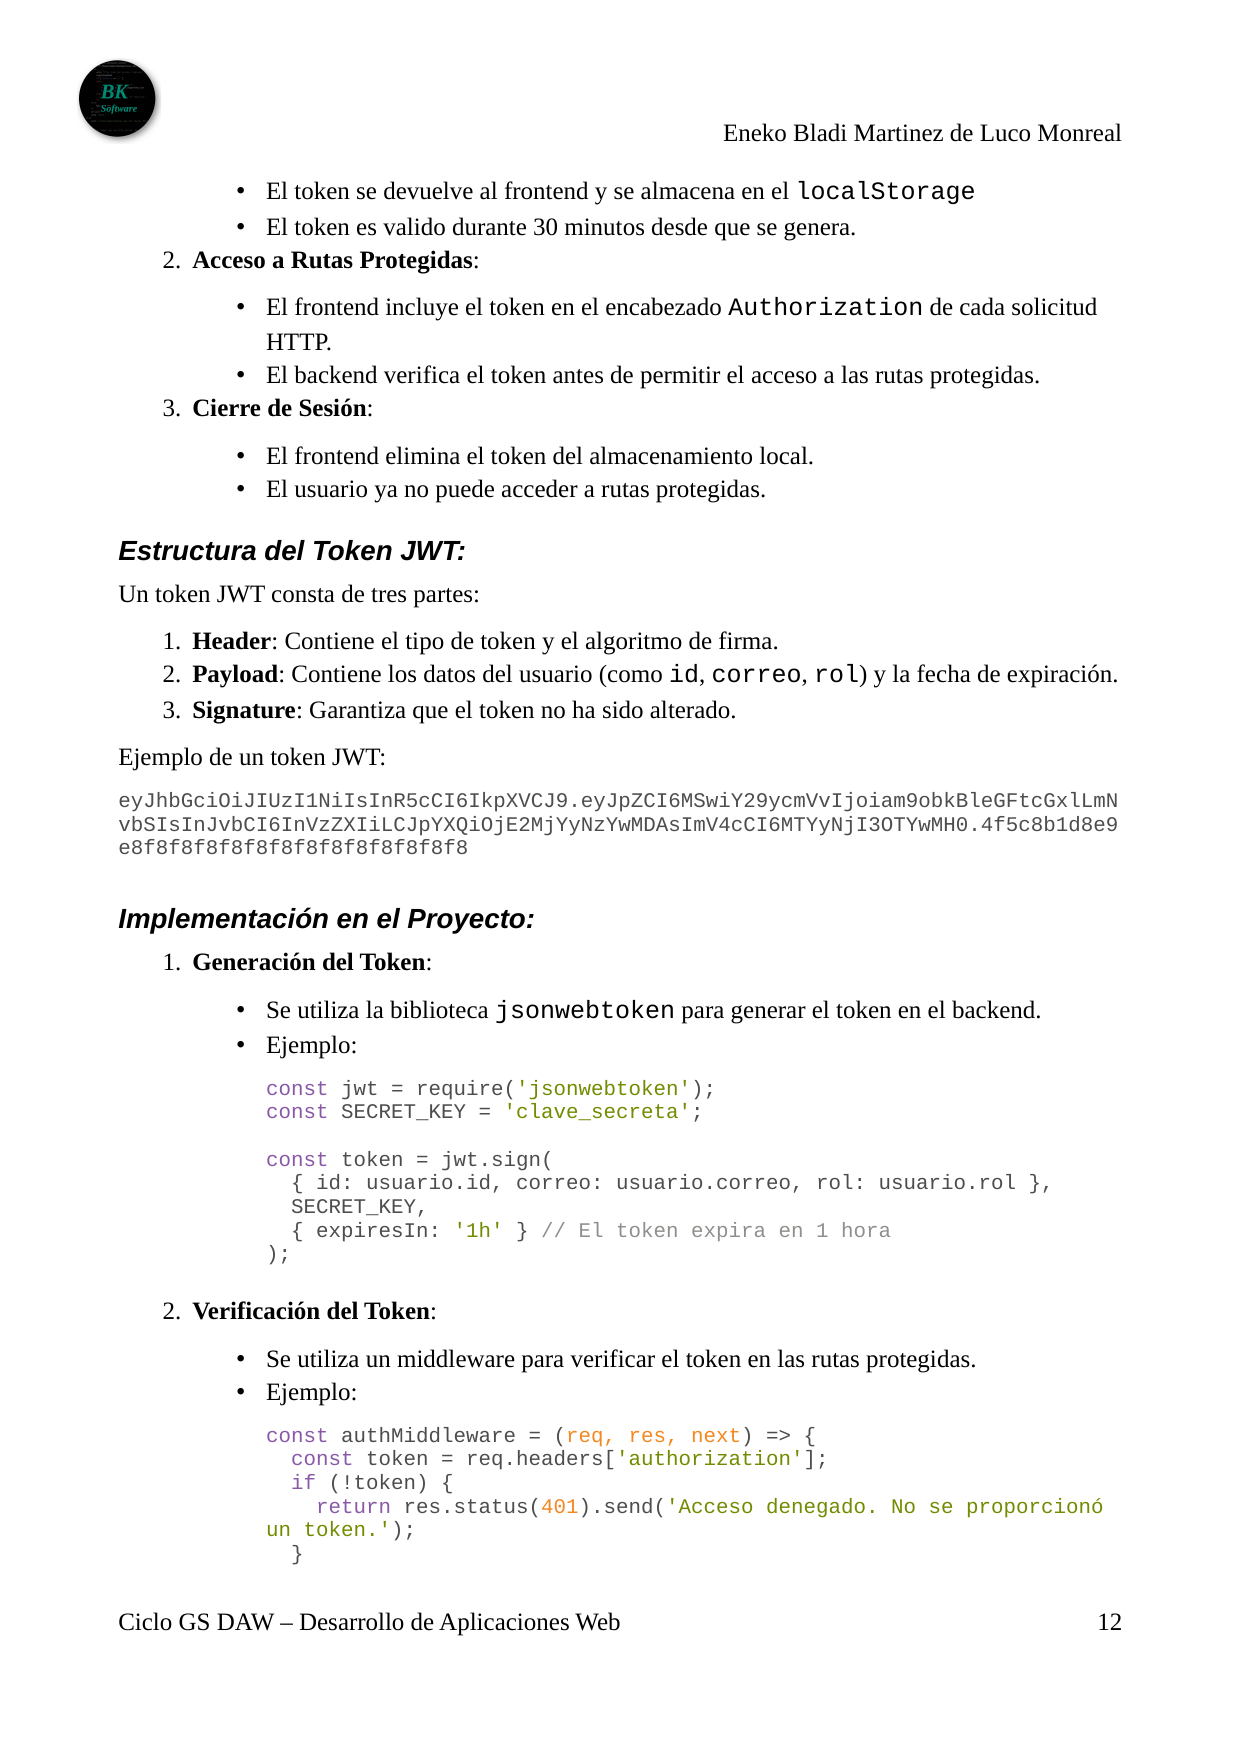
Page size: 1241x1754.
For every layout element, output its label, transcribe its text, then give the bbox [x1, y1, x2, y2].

list El frontend elimina el token del almacenamiento local. [236, 441, 1122, 470]
list } [236, 1543, 1122, 1567]
subtitle Implementación en el Proyecto: [118, 903, 1122, 935]
list return res.status(401).send('Acceso denegado. No se proporcionó un token.'); [236, 1496, 1122, 1543]
list El token es valido durante 30 minutos desde que se genera. [236, 212, 1122, 241]
list Header: Contiene el tipo de token y el algoritmo de firma. [162, 626, 1122, 655]
list Se utiliza la biblioteca jsonwebtoken para generar el token en el backend. [236, 995, 1122, 1026]
list const token = jwt.sign( [236, 1149, 1122, 1172]
list Signature: Garantiza que el token no ha sido alterado. [162, 695, 1122, 723]
list const SECRET_KEY = 'clave_secreta'; [236, 1101, 1122, 1125]
list { id: usuario.id, correo: usuario.correo, rol: usuario.rol }, [236, 1172, 1122, 1196]
list El frontend incluye el token en el encabezado Authorization de cada solicitud HTTP. [236, 292, 1122, 356]
list Cierre de Sesión: [162, 393, 1122, 422]
list Verificación del Token: [162, 1296, 1122, 1325]
list const token = req.headers['authorization']; [236, 1448, 1122, 1472]
list El backend verifica el token antes de permitir el acceso a las rutas protegidas. [236, 361, 1122, 389]
list El token se devuelve al frontend y se almacena en el localStorage [236, 176, 1122, 207]
picture [76, 58, 162, 144]
list Generación del Token: [162, 947, 1122, 976]
text Ejemplo de un token JWT: [118, 742, 1122, 771]
list { expiresIn: '1h' } // El token expira en 1 hora [236, 1220, 1122, 1243]
list if (!token) { [236, 1472, 1122, 1496]
list const jwt = require('jsonwebtoken'); [236, 1078, 1122, 1101]
list Acceso a Rutas Protegidas: [162, 245, 1122, 273]
list El usuario ya no puede acceder a rutas protegidas. [236, 474, 1122, 503]
text eyJhbGciOiJIUzI1NiIsInR5cCI6IkpXVCJ9.eyJpZCI6MSwiY29ycmVvIjoiam9obkBleGFtcGxlLmNvbSIsInJvbCI6InVzZXIiLCJpYXQiOjE2MjYyNzYwMDAsImV4cCI6MTYyNjI3OTYwMH0.4f5c8b1d8e9e8f8f8f8f8f8f8f8f8f8f8f8f8f8 [118, 790, 1122, 861]
list Ejemplo: [236, 1030, 1122, 1059]
list SECRET_KEY, [236, 1196, 1122, 1220]
list const authMiddleware = (req, res, next) => { [236, 1425, 1122, 1448]
list Ejemplo: [236, 1377, 1122, 1406]
list Se utiliza un middleware para verificar el token en las rutas protegidas. [236, 1344, 1122, 1373]
list ); [236, 1243, 1122, 1267]
subtitle Estructura del Token JWT: [118, 534, 1122, 566]
list Payload: Contiene los datos del usuario (como id, correo, rol) y la fecha de expiración. [162, 659, 1122, 690]
text Un token JWT consta de tres partes: [118, 579, 1122, 607]
